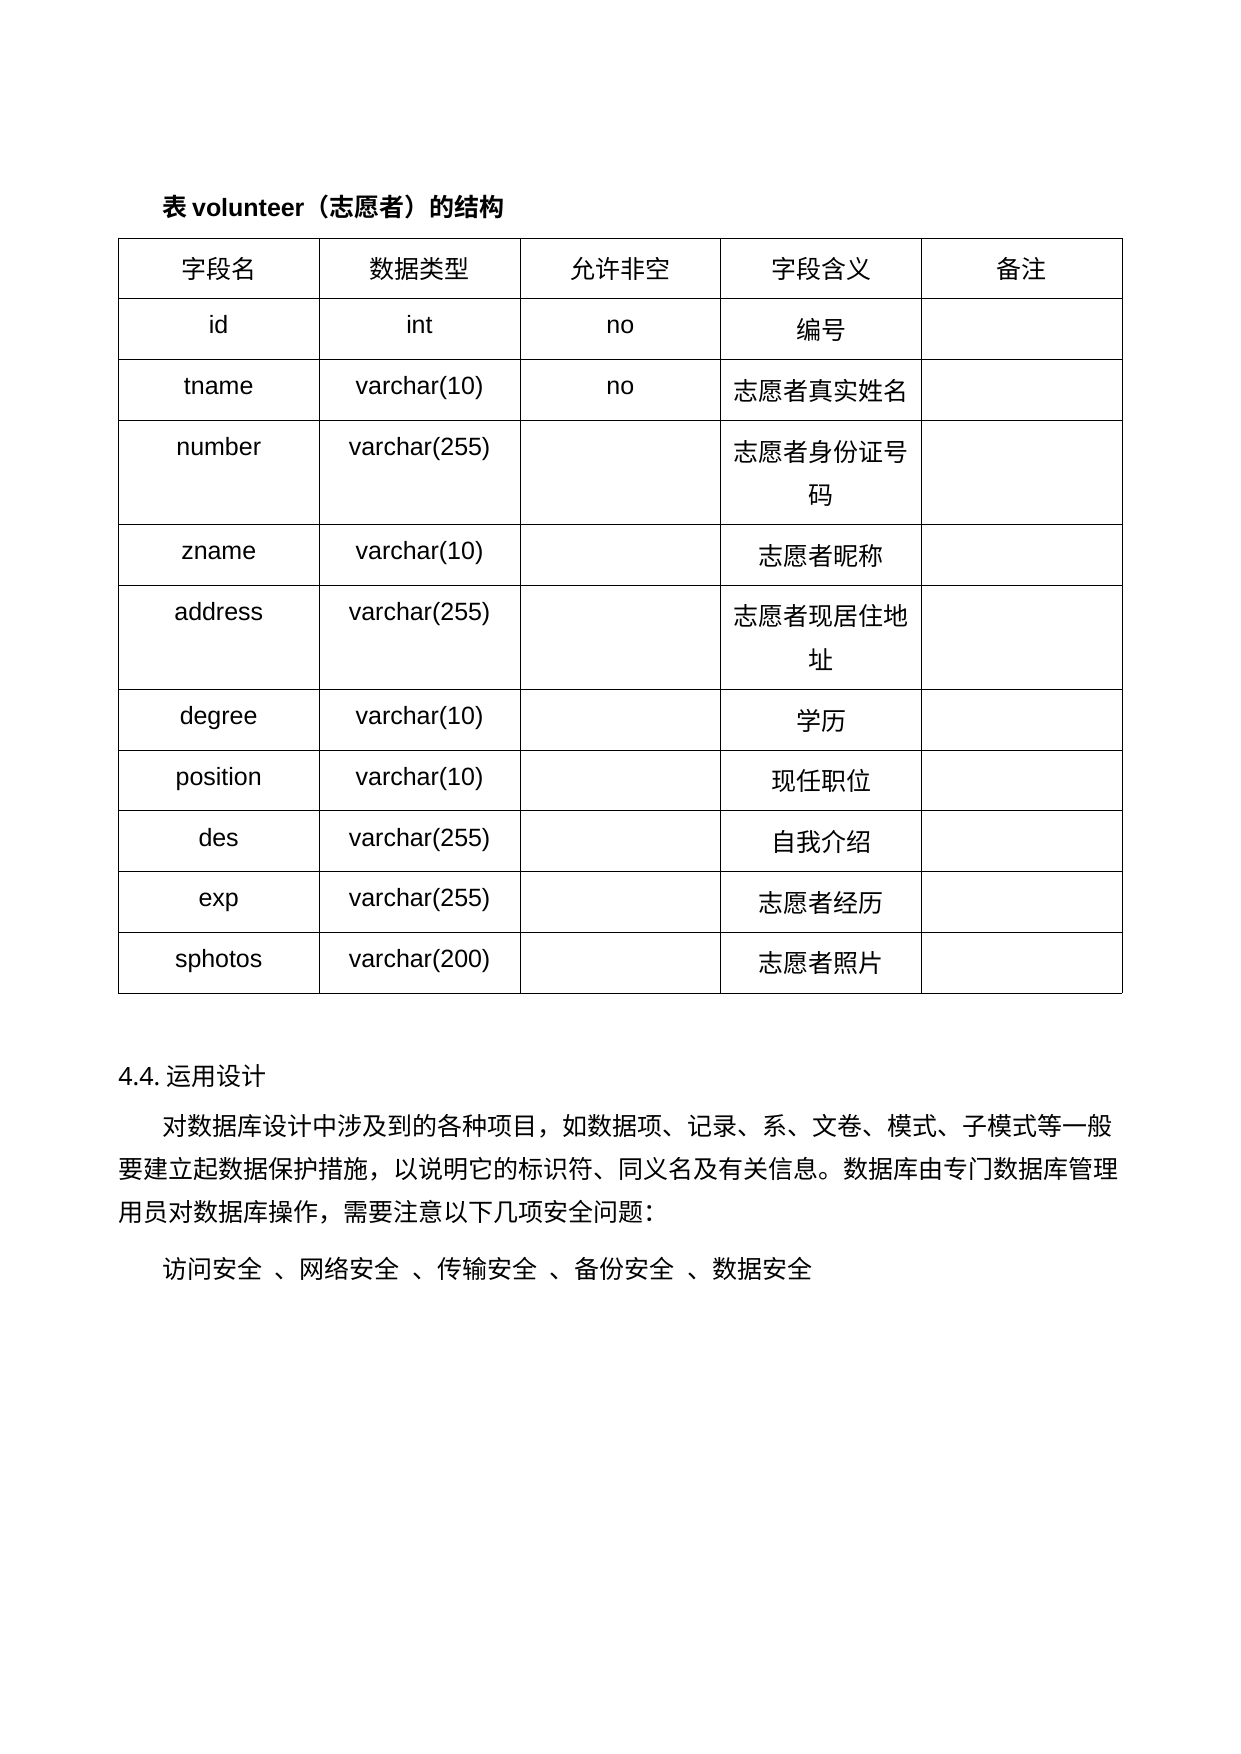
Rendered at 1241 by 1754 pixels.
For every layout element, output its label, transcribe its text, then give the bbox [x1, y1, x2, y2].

table_cell 志愿者真实姓名 [721, 360, 921, 420]
table_cell number [119, 421, 319, 524]
table_cell no [521, 299, 720, 359]
table_cell varchar(200) [320, 933, 520, 992]
table_cell 编号 [721, 299, 921, 359]
table_header 备注 [922, 239, 1122, 298]
table_cell 学历 [721, 690, 921, 749]
table_cell 志愿者身份证号码 [721, 421, 921, 524]
table_cell [922, 421, 1122, 524]
table_cell int [320, 299, 520, 359]
table_cell 现任职位 [721, 751, 921, 810]
table_cell [521, 525, 720, 584]
text 表volunteer（志愿者）的结构 [118, 188, 1122, 224]
table_cell [521, 690, 720, 749]
table_cell 志愿者现居住地址 [721, 586, 921, 689]
table_cell [521, 421, 720, 524]
table_header 字段名 [119, 239, 319, 298]
table_cell varchar(10) [320, 525, 520, 584]
table_cell degree [119, 690, 319, 749]
table_header 数据类型 [320, 239, 520, 298]
text 访问安全 、网络安全 、传输安全 、备份安全 、数据安全 [118, 1249, 1122, 1286]
table_cell 自我介绍 [721, 811, 921, 871]
table_cell sphotos [119, 933, 319, 992]
table_cell varchar(255) [320, 421, 520, 524]
table_cell [922, 525, 1122, 584]
text 对数据库设计中涉及到的各种项目，如数据项、记录、系、文卷、模式、子模式等一般要建立起数据保护措施，以说明它的标识符、同义名及有关信息。数据库由专门数据库管理用员对数据库操作，需要注意以下几项安全问题： [118, 1106, 1122, 1229]
table_cell tname [119, 360, 319, 420]
table_cell varchar(10) [320, 690, 520, 749]
table_cell varchar(10) [320, 751, 520, 810]
table_cell [922, 872, 1122, 932]
table_cell [521, 933, 720, 992]
table_cell [922, 690, 1122, 749]
table_cell [521, 751, 720, 810]
table_cell varchar(255) [320, 586, 520, 689]
table_cell 志愿者昵称 [721, 525, 921, 584]
table_header 字段含义 [721, 239, 921, 298]
table_cell [922, 811, 1122, 871]
table_cell [521, 872, 720, 932]
table_cell address [119, 586, 319, 689]
table_cell [922, 360, 1122, 420]
table_cell [922, 751, 1122, 810]
table_cell [922, 299, 1122, 359]
table_cell varchar(255) [320, 872, 520, 932]
table_cell position [119, 751, 319, 810]
table_cell zname [119, 525, 319, 584]
table_cell [521, 811, 720, 871]
table_cell varchar(255) [320, 811, 520, 871]
table_cell [922, 933, 1122, 992]
table_cell id [119, 299, 319, 359]
table_cell des [119, 811, 319, 871]
table_cell exp [119, 872, 319, 932]
table_cell [521, 586, 720, 689]
table_cell 志愿者经历 [721, 872, 921, 932]
table_cell [922, 586, 1122, 689]
table_cell 志愿者照片 [721, 933, 921, 992]
subtitle 运用设计 [118, 1056, 1122, 1092]
table_header 允许非空 [521, 239, 720, 298]
table_cell varchar(10) [320, 360, 520, 420]
table_cell no [521, 360, 720, 420]
